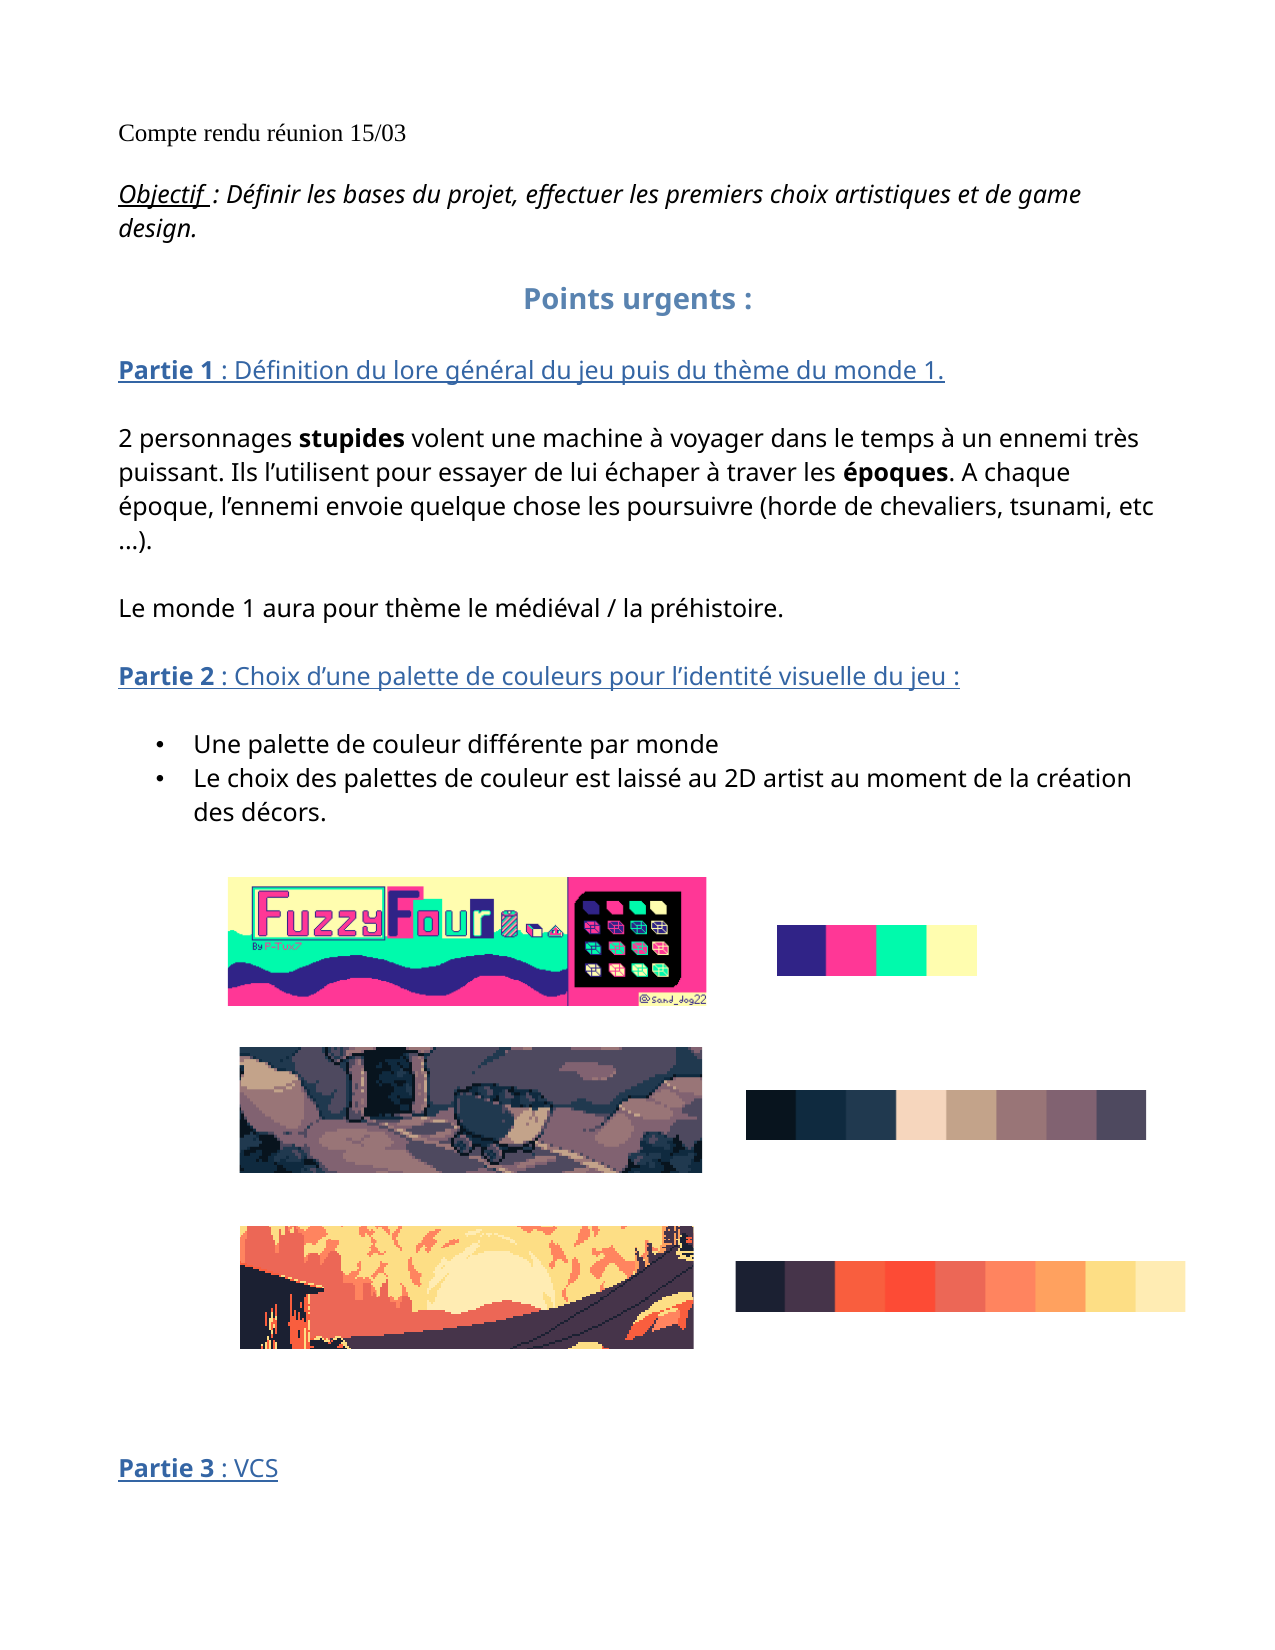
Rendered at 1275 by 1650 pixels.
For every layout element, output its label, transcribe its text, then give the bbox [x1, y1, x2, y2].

picture [227, 877, 707, 1006]
text 2 personnages stupides volent une machine à voyager dans le temps à un ennemi très puissant. Ils l’utilisent pour essayer de lui échaper à traver les époques. A chaque époque, l’ennemi envoie quelque chose les poursuivre (horde de chevaliers, tsunami, etc ...). [118, 420, 1157, 557]
text Partie 3 : VCS [118, 1451, 1157, 1485]
picture [735, 1261, 1186, 1312]
list Une palette de couleur différente par monde [156, 727, 1157, 761]
text Points urgents : [118, 278, 1157, 318]
picture [746, 1090, 1147, 1140]
picture [240, 1226, 694, 1349]
text Partie 1 : Définition du lore général du jeu puis du thème du monde 1. [118, 352, 1157, 386]
text Le monde 1 aura pour thème le médiéval / la préhistoire. [118, 591, 1157, 625]
text Objectif : Définir les bases du projet, effectuer les premiers choix artistiques et de game design. [118, 176, 1157, 244]
picture [777, 925, 977, 976]
list Le choix des palettes de couleur est laissé au 2D artist au moment de la création des décors. [156, 761, 1157, 829]
picture [239, 1047, 703, 1173]
text Partie 2 : Choix d’une palette de couleurs pour l’identité visuelle du jeu : [118, 659, 1157, 693]
